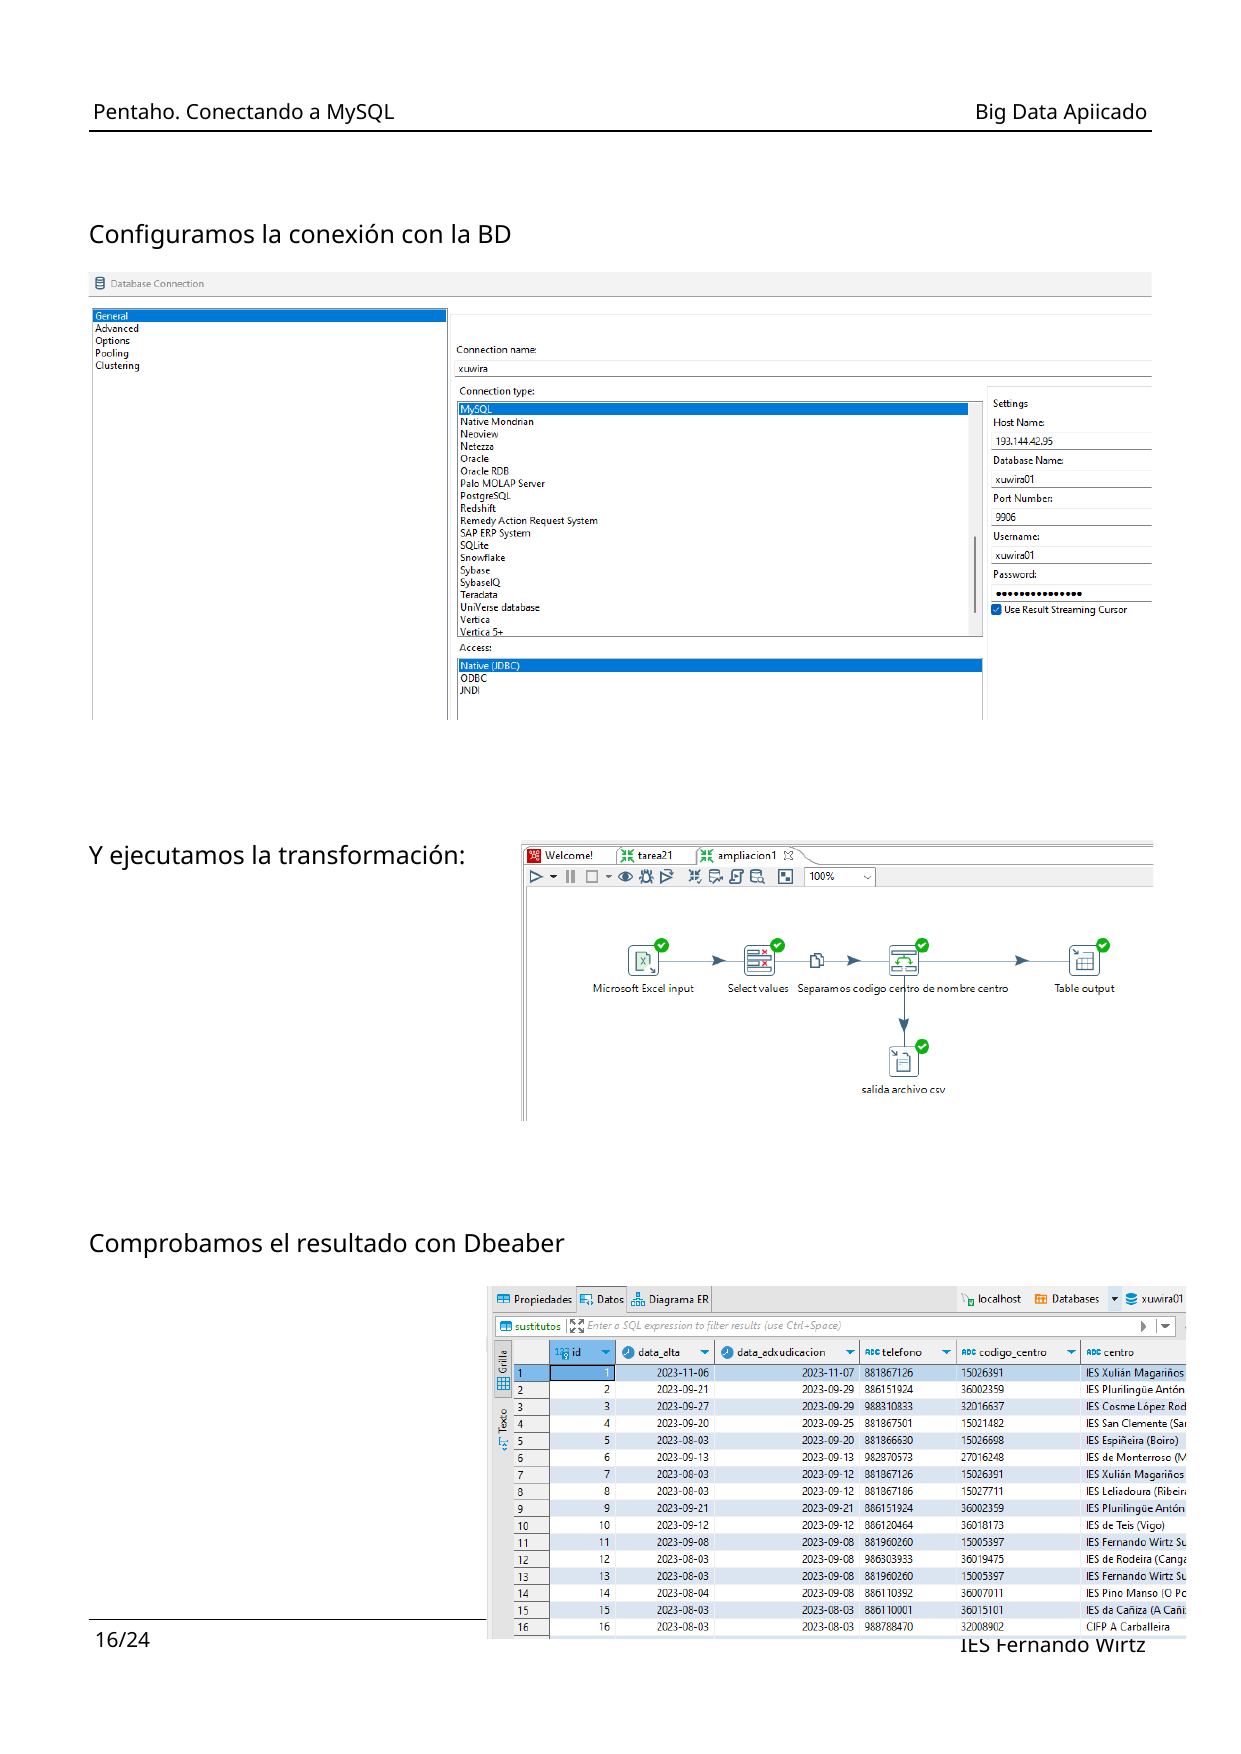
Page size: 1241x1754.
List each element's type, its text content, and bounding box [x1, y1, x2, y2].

text Configuramos la conexión con la BD [88, 217, 1152, 251]
picture [521, 840, 1154, 1121]
text Y ejecutamos la transformación: [88, 837, 1152, 872]
picture [486, 1286, 1187, 1639]
picture [88, 272, 1152, 720]
text Comprobamos el resultado con Dbeaber [88, 1225, 1152, 1259]
